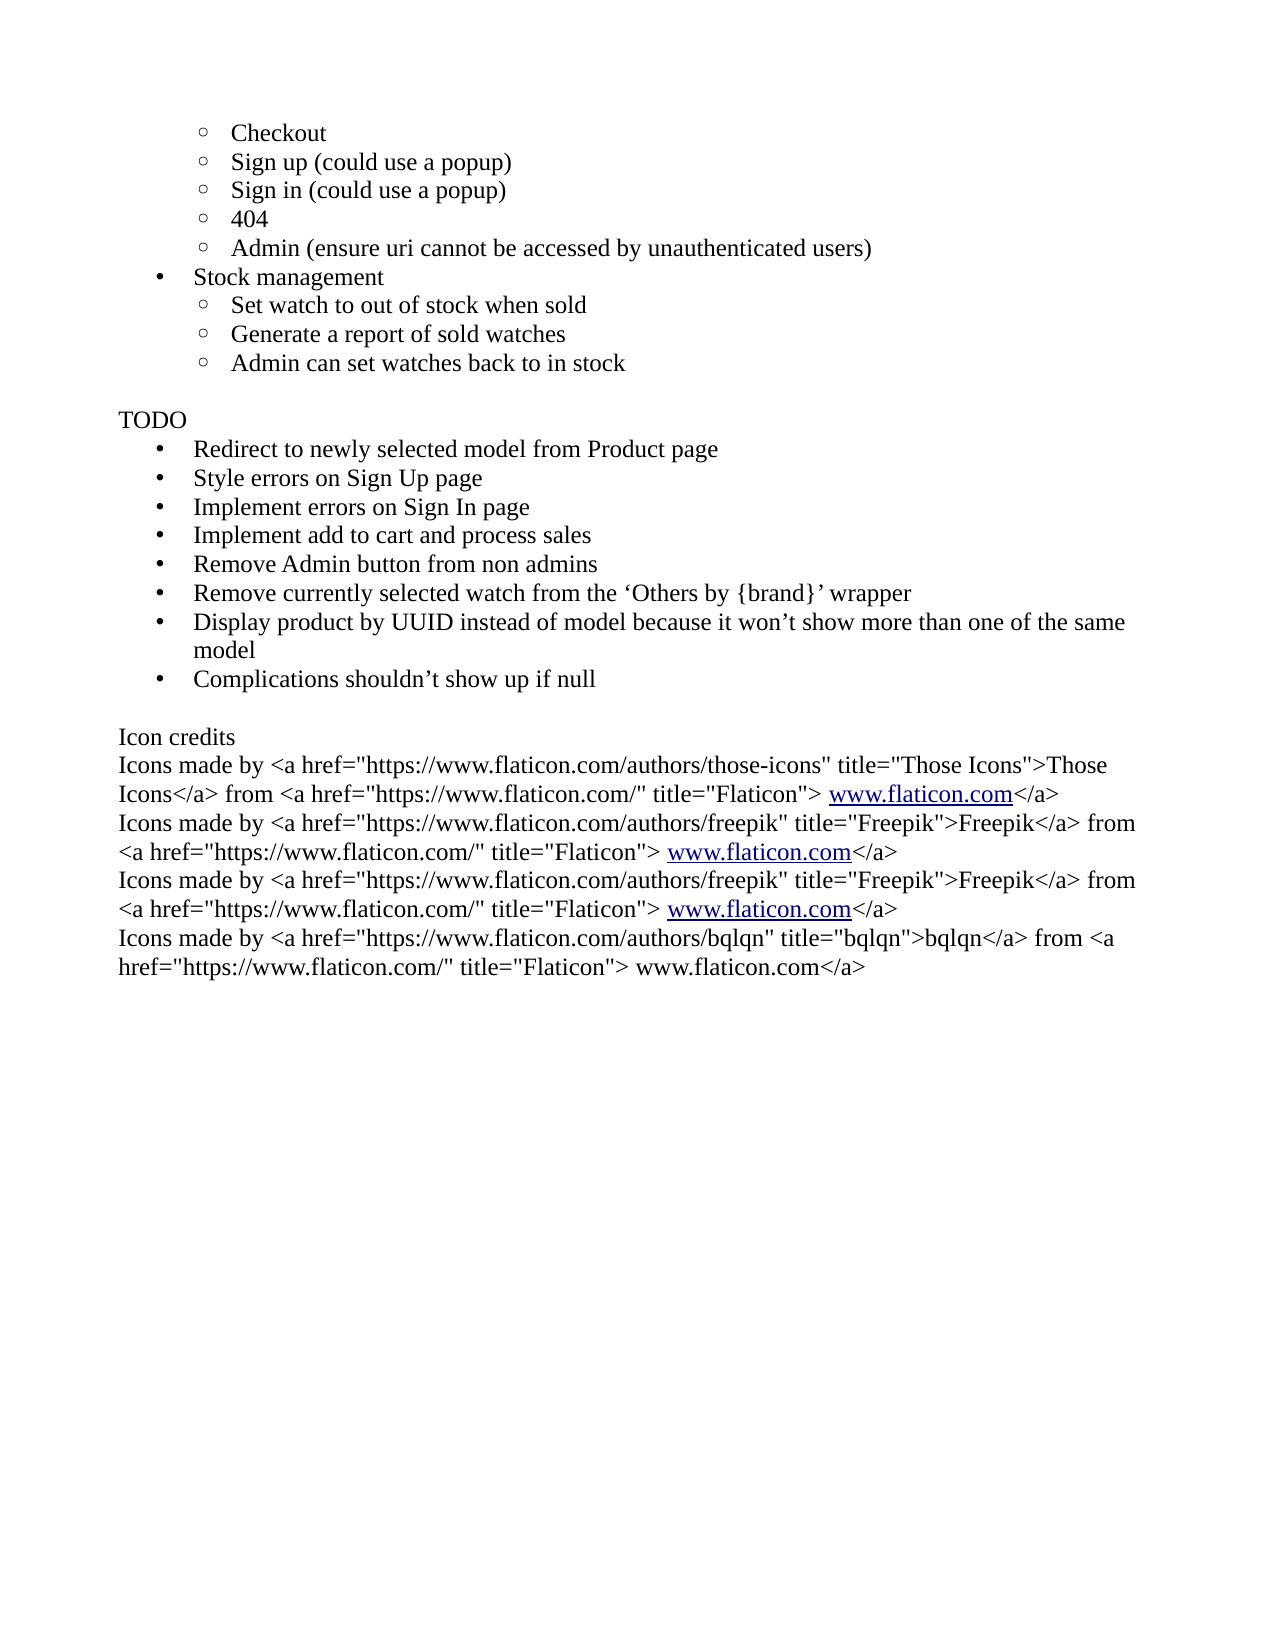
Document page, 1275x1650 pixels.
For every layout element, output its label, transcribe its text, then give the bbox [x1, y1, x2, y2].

list Stock management [156, 262, 1157, 291]
text Icons made by <a href="https://www.flaticon.com/authors/freepik" title="Freepik">Freepik</a> from <a href="https://www.flaticon.com/" title="Flaticon"> www.flaticon.com</a> [118, 866, 1157, 923]
list Remove Admin button from non admins [156, 549, 1157, 578]
list Style errors on Sign Up page [156, 463, 1157, 492]
list Sign up (could use a popup) [193, 147, 1157, 176]
list Redirect to newly selected model from Product page [156, 434, 1157, 463]
list 404 [193, 204, 1157, 233]
text Icons made by <a href="https://www.flaticon.com/authors/those-icons" title="Those Icons">Those Icons</a> from <a href="https://www.flaticon.com/" title="Flaticon"> www.flaticon.com</a> [118, 751, 1157, 808]
list Implement add to cart and process sales [156, 521, 1157, 549]
list Display product by UUID instead of model because it won’t show more than one of the same model [156, 607, 1157, 664]
list Complications shouldn’t show up if null [156, 664, 1157, 693]
text Icons made by <a href="https://www.flaticon.com/authors/freepik" title="Freepik">Freepik</a> from <a href="https://www.flaticon.com/" title="Flaticon"> www.flaticon.com</a> [118, 808, 1157, 866]
text Icons made by <a href="https://www.flaticon.com/authors/bqlqn" title="bqlqn">bqlqn</a> from <a href="https://www.flaticon.com/" title="Flaticon"> www.flaticon.com</a> [118, 923, 1157, 981]
list Generate a report of sold watches [193, 319, 1157, 348]
list Admin (ensure uri cannot be accessed by unauthenticated users) [193, 233, 1157, 262]
list Checkout [193, 118, 1157, 147]
text Icon credits [118, 722, 1157, 751]
list Set watch to out of stock when sold [193, 291, 1157, 319]
list Implement errors on Sign In page [156, 492, 1157, 521]
list Remove currently selected watch from the ‘Others by {brand}’ wrapper [156, 578, 1157, 607]
list Sign in (could use a popup) [193, 176, 1157, 204]
list Admin can set watches back to in stock [193, 348, 1157, 377]
text TODO [118, 406, 1157, 434]
